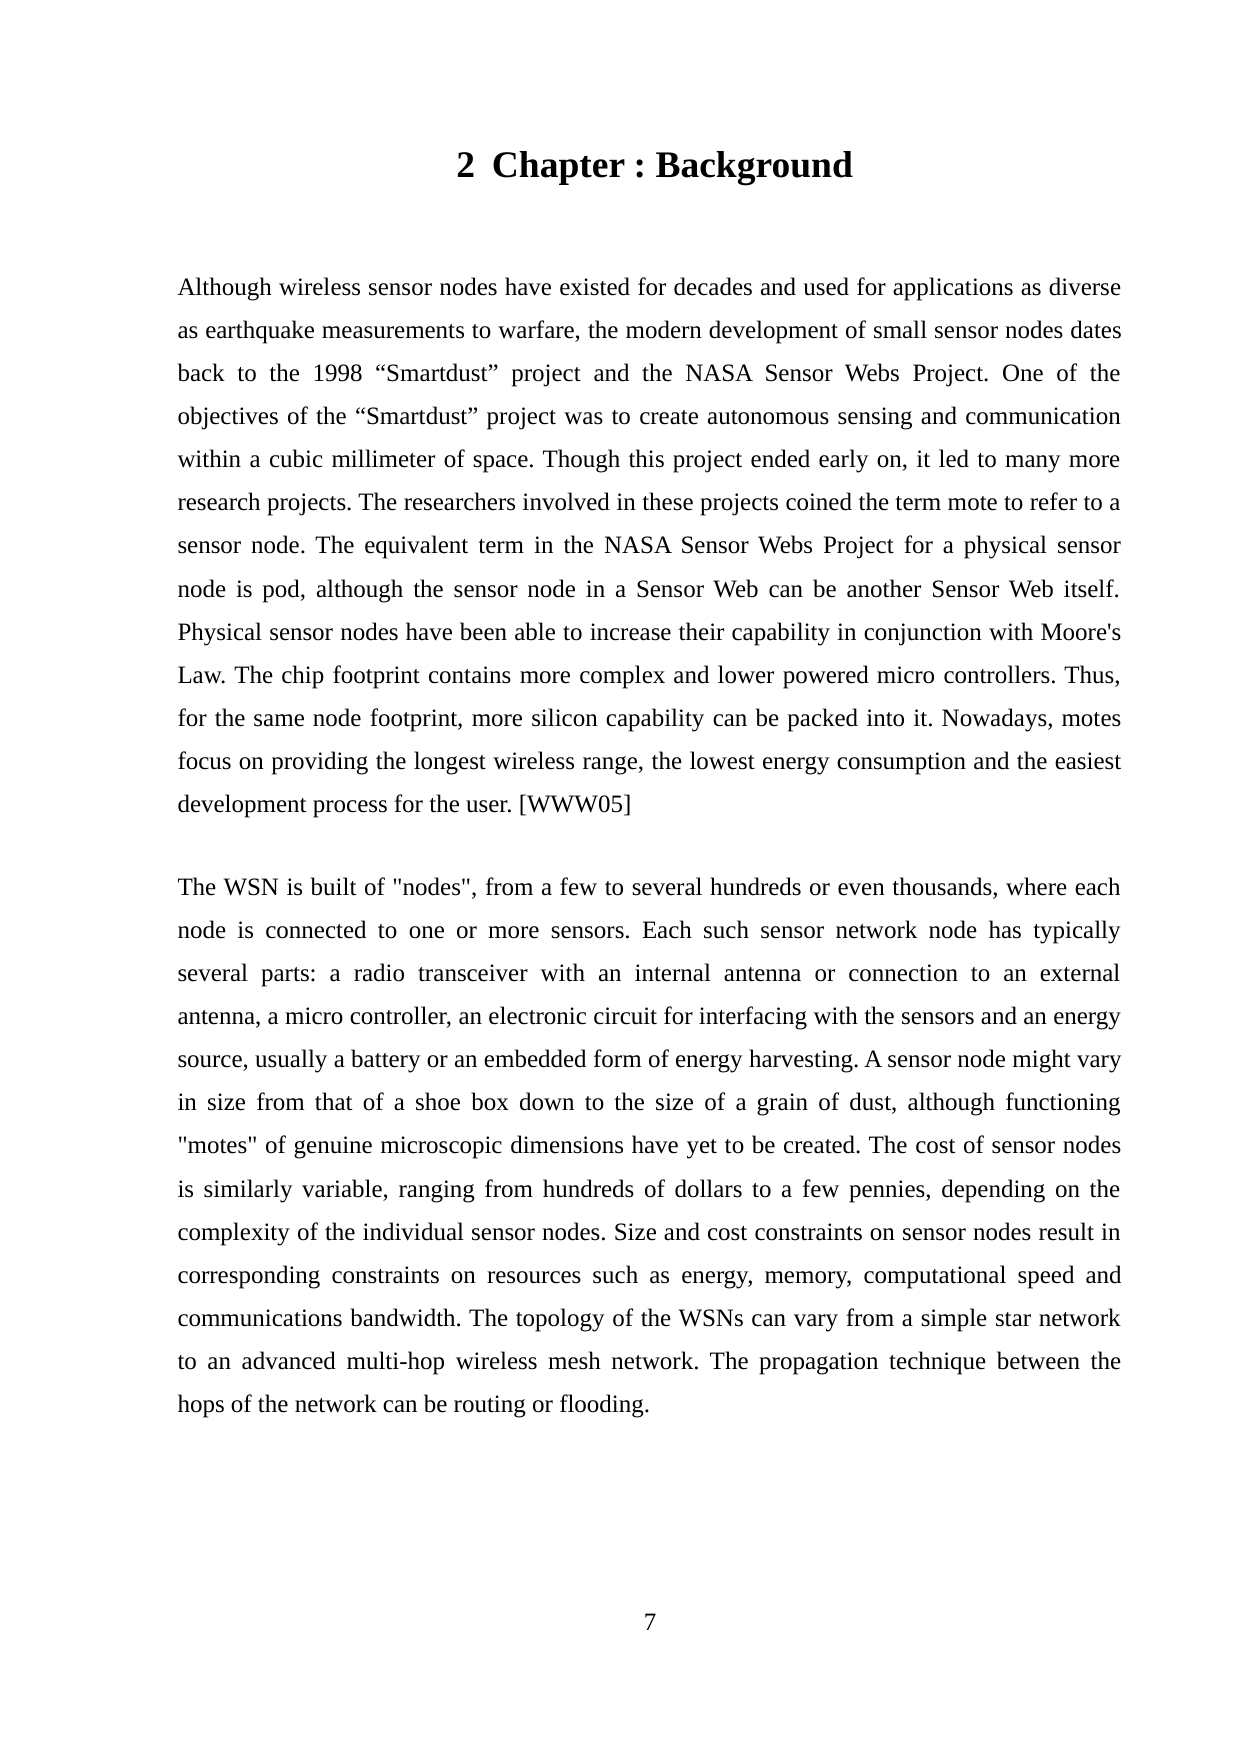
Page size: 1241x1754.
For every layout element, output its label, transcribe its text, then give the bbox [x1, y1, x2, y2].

subtitle Chapter : Background [177, 143, 1122, 186]
text The WSN is built of "nodes", from a few to several hundreds or even thousands, where each node is connected to one or more sensors. Each such sensor network node has typically several parts: a radio transceiver with an internal antenna or connection to an external antenna, a micro controller, an electronic circuit for interfacing with the sensors and an energy source, usually a battery or an embedded form of energy harvesting. A sensor node might vary in size from that of a shoe box down to the size of a grain of dust, although functioning "motes" of genuine microscopic dimensions have yet to be created. The cost of sensor nodes is similarly variable, ranging from hundreds of dollars to a few pennies, depending on the complexity of the individual sensor nodes. Size and cost constraints on sensor nodes result in corresponding constraints on resources such as energy, memory, computational speed and communications bandwidth. The topology of the WSNs can vary from a simple star network to an advanced multi-hop wireless mesh network. The propagation technique between the hops of the network can be routing or flooding. [177, 872, 1122, 1418]
text Although wireless sensor nodes have existed for decades and used for applications as diverse as earthquake measurements to warfare, the modern development of small sensor nodes dates back to the 1998 “Smartdust” project and the NASA Sensor Webs Project. One of the objectives of the “Smartdust” project was to create autonomous sensing and communication within a cubic millimeter of space. Though this project ended early on, it led to many more research projects. The researchers involved in these projects coined the term mote to refer to a sensor node. The equivalent term in the NASA Sensor Webs Project for a physical sensor node is pod, although the sensor node in a Sensor Web can be another Sensor Web itself. Physical sensor nodes have been able to increase their capability in conjunction with Moore's Law. The chip footprint contains more complex and lower powered micro controllers. Thus, for the same node footprint, more silicon capability can be packed into it. Nowadays, motes focus on providing the longest wireless range, the lowest energy consumption and the easiest development process for the user. [WWW05] [177, 272, 1122, 818]
